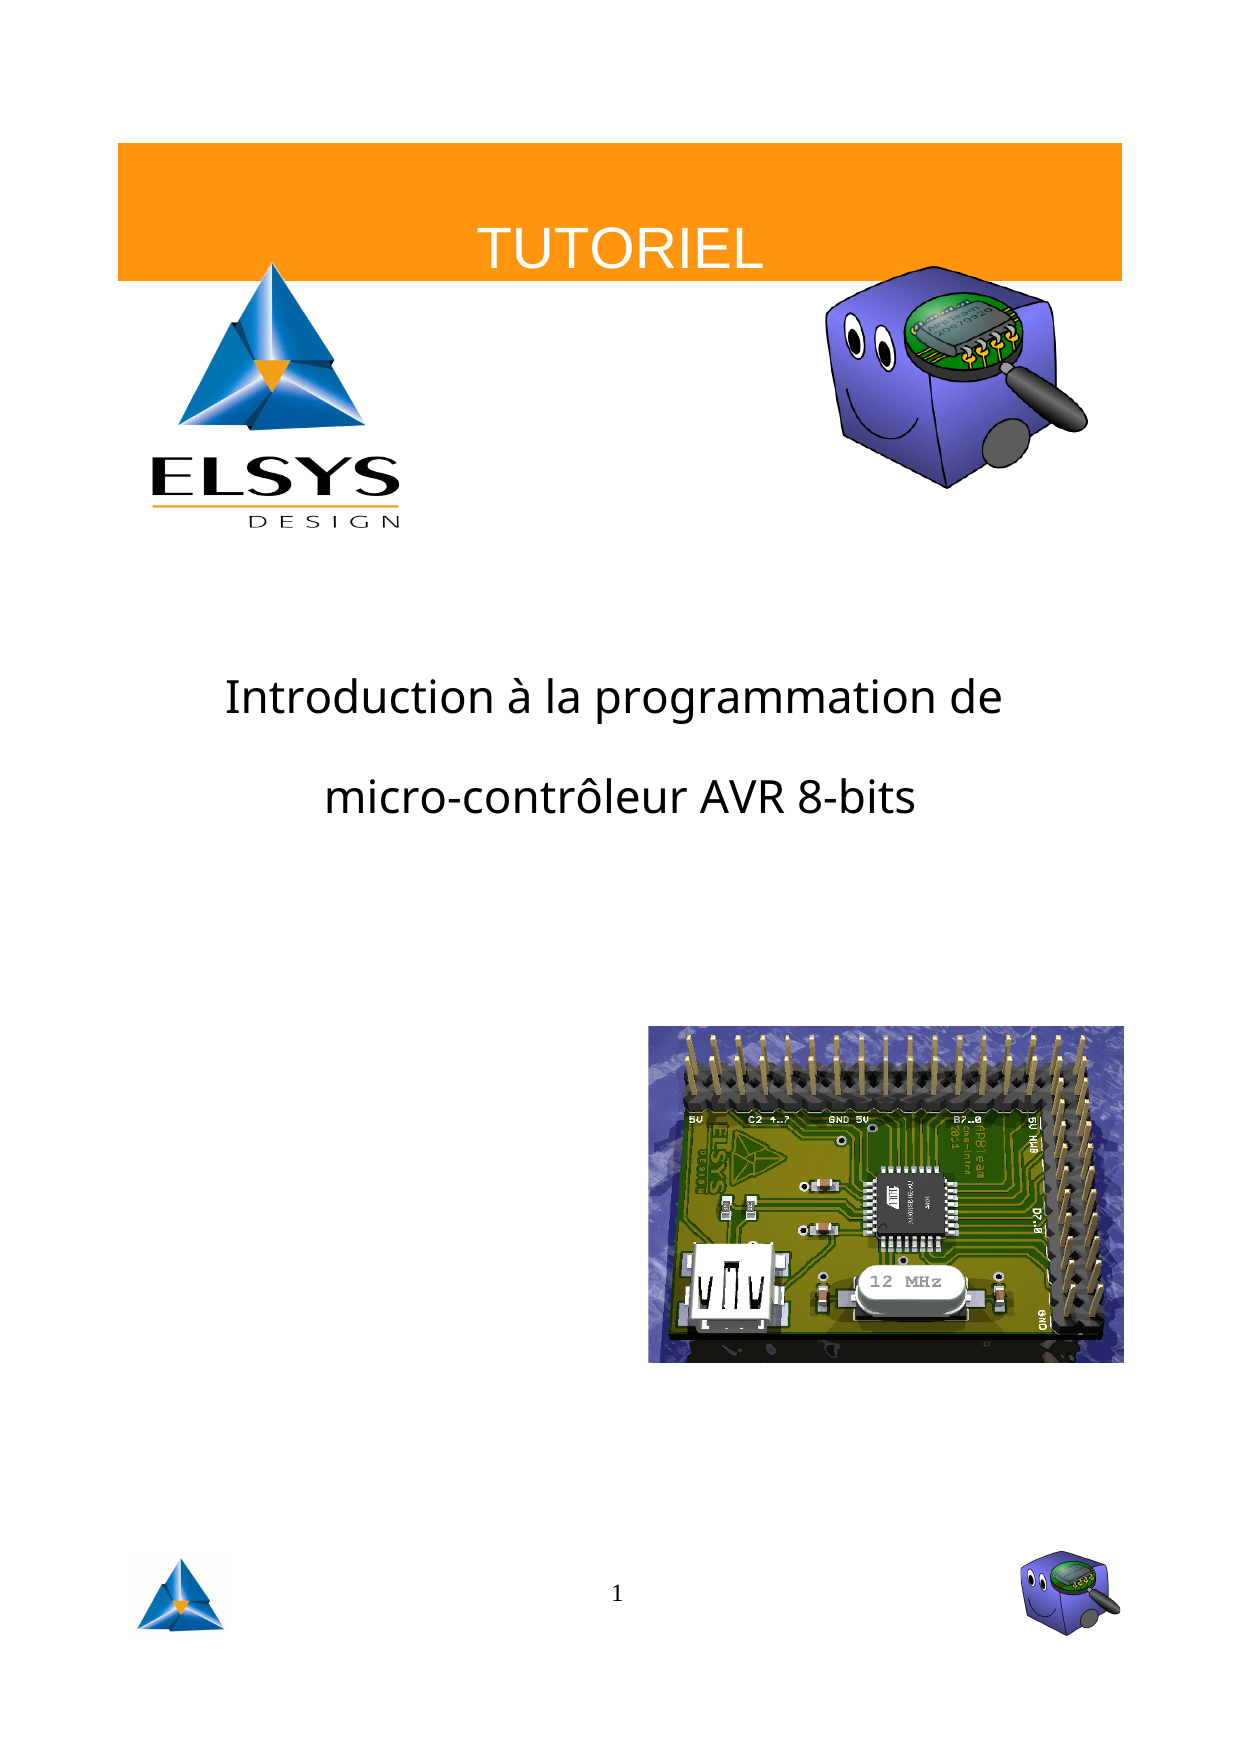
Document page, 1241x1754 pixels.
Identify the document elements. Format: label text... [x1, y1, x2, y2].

picture [825, 266, 1089, 489]
picture [138, 249, 413, 542]
subtitle micro-contrôleur AVR 8-bits [118, 764, 1122, 827]
subtitle TUTORIEL [118, 214, 1122, 281]
picture [648, 1026, 1124, 1363]
subtitle Introduction à la programmation de [118, 664, 1122, 727]
picture [1020, 1551, 1121, 1636]
picture [130, 1554, 228, 1635]
